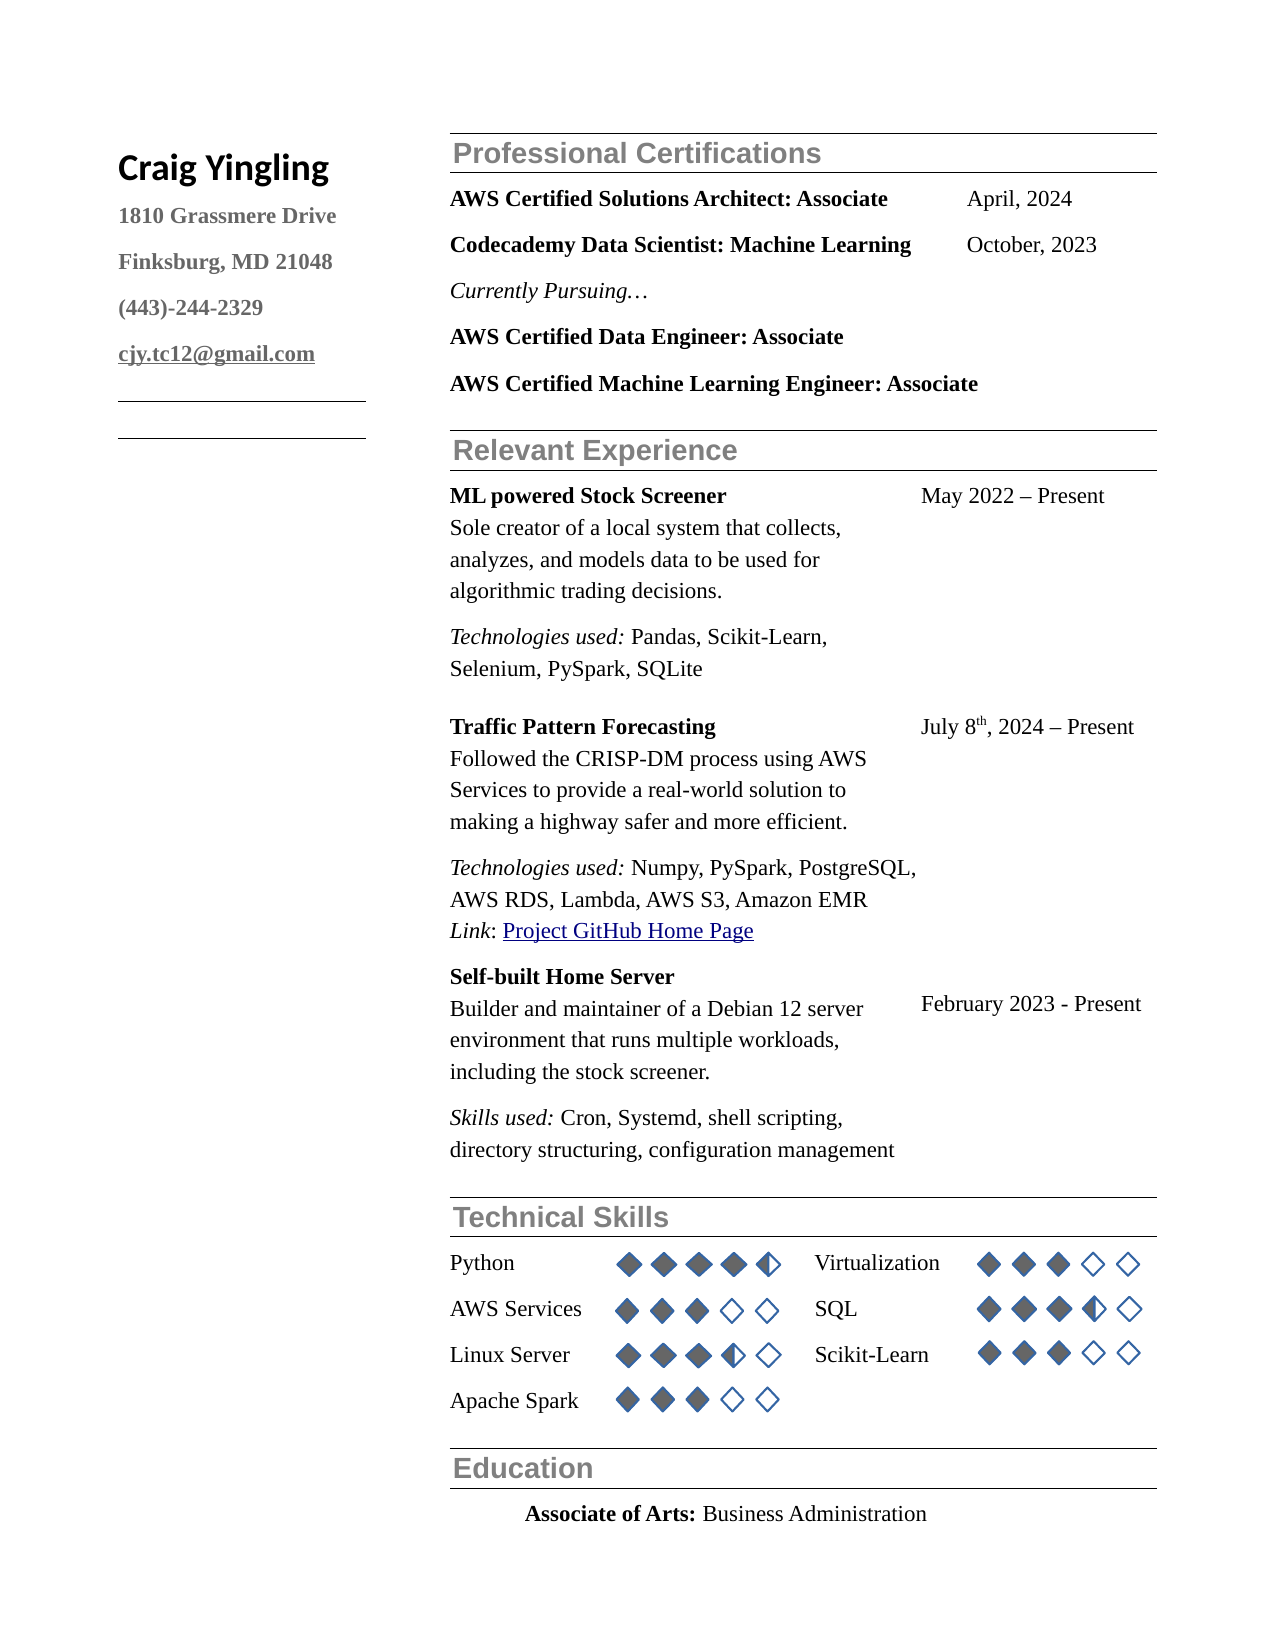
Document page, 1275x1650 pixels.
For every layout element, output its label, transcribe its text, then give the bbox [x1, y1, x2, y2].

subtitle Education [449, 1449, 1157, 1488]
text 1810 Grassmere Drive [118, 202, 366, 228]
text May 2022 – Present [921, 483, 1157, 509]
text July 8th, 2024 – Present [921, 713, 1157, 740]
text cjy.tc12@gmail.com [118, 340, 366, 367]
text Skills used: Cron, Systemd, shell scripting, directory structuring, configuration management [449, 1104, 921, 1162]
text Linux Server [449, 1341, 803, 1367]
text Codecademy Data Scientist: Machine Learning October, 2023 [449, 231, 1157, 257]
text Scikit-Learn [803, 1341, 1157, 1367]
text AWS Certified Solutions Architect: Associate April, 2024 [449, 185, 1157, 211]
text Traffic Pattern Forecasting Followed the CRISP-DM process using AWS Services to provide a real-world solution to making a highway safer and more efficient. [449, 713, 921, 834]
text AWS Certified Data Engineer: Associate [449, 323, 1157, 350]
text [990, 1295, 1023, 1321]
text [1096, 1295, 1157, 1321]
text (443)-244-2329 [118, 294, 366, 321]
text Finksburg, MD 21048 [118, 248, 366, 274]
text [1061, 1295, 1093, 1321]
text Virtualization [803, 1249, 1157, 1275]
text February 2023 - Present [921, 990, 1157, 1017]
text AWS Services [449, 1295, 803, 1321]
text Currently Pursuing… [449, 277, 1157, 304]
subtitle Technical Skills [449, 1198, 1157, 1236]
text SQL [803, 1295, 988, 1321]
list Associate of Arts: Business Administration [487, 1500, 1157, 1527]
subtitle Professional Certifications [449, 134, 1157, 172]
text Apache Spark [449, 1387, 803, 1414]
text Technologies used: Pandas, Scikit-Learn, Selenium, PySpark, SQLite [449, 623, 921, 681]
text Technologies used: Numpy, PySpark, PostgreSQL, AWS RDS, Lambda, AWS S3, Amazon EMR Link: Project GitHub Home Page [449, 854, 921, 944]
text Self-built Home Server Builder and maintainer of a Debian 12 server environment that runs multiple workloads, including the stock screener. [449, 963, 921, 1084]
text ML powered Stock Screener Sole creator of a local system that collects, analyzes, and models data to be used for algorithmic trading decisions. [449, 483, 921, 604]
text [1025, 1295, 1058, 1321]
subtitle Relevant Experience [449, 431, 1157, 470]
text Python [449, 1249, 803, 1275]
subtitle Craig Yingling [118, 143, 366, 189]
text AWS Certified Machine Learning Engineer: Associate [449, 369, 1157, 396]
